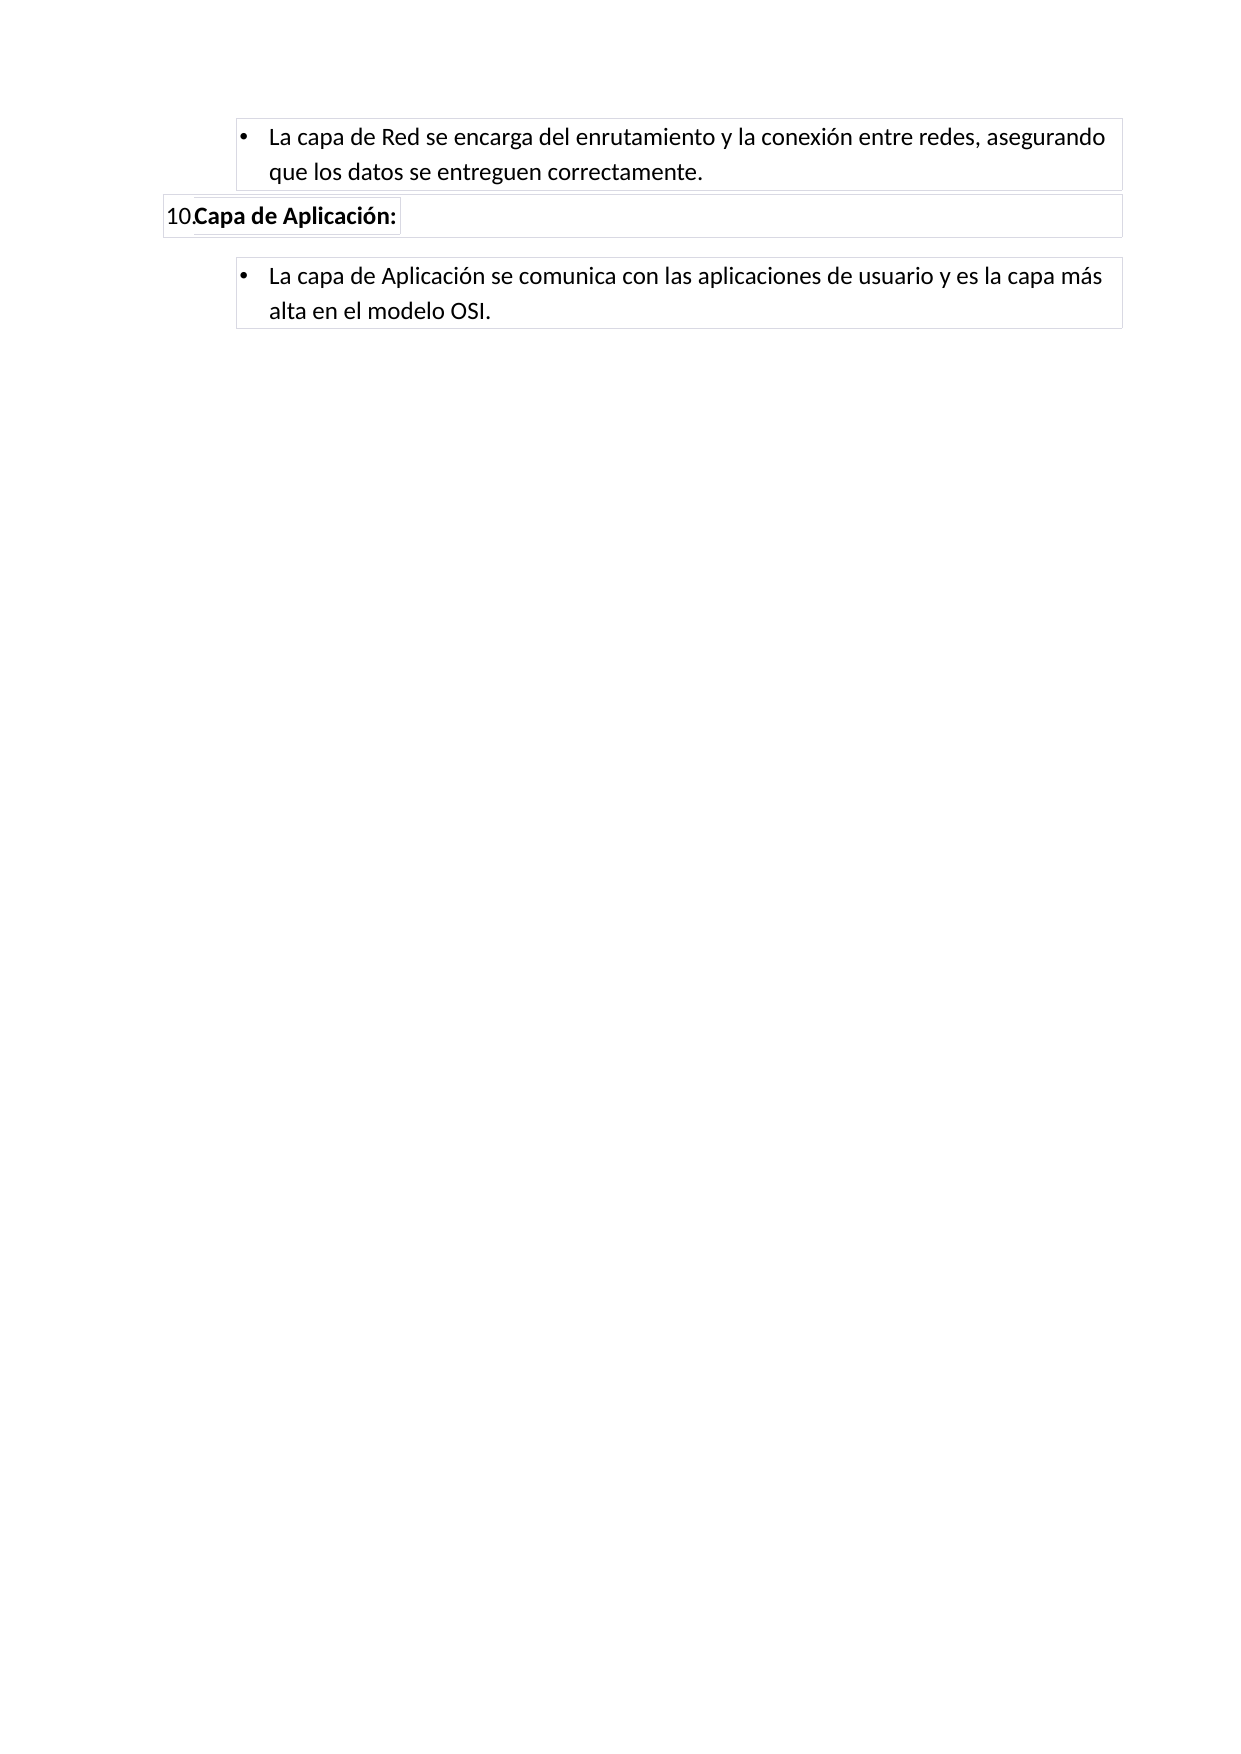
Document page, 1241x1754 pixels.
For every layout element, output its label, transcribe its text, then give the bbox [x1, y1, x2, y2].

list La capa de Red se encarga del enrutamiento y la conexión entre redes, asegurando que los datos se entreguen correctamente. [237, 119, 1122, 190]
list Capa de Aplicación: [164, 195, 1122, 237]
list La capa de Aplicación se comunica con las aplicaciones de usuario y es la capa más alta en el modelo OSI. [237, 258, 1122, 328]
